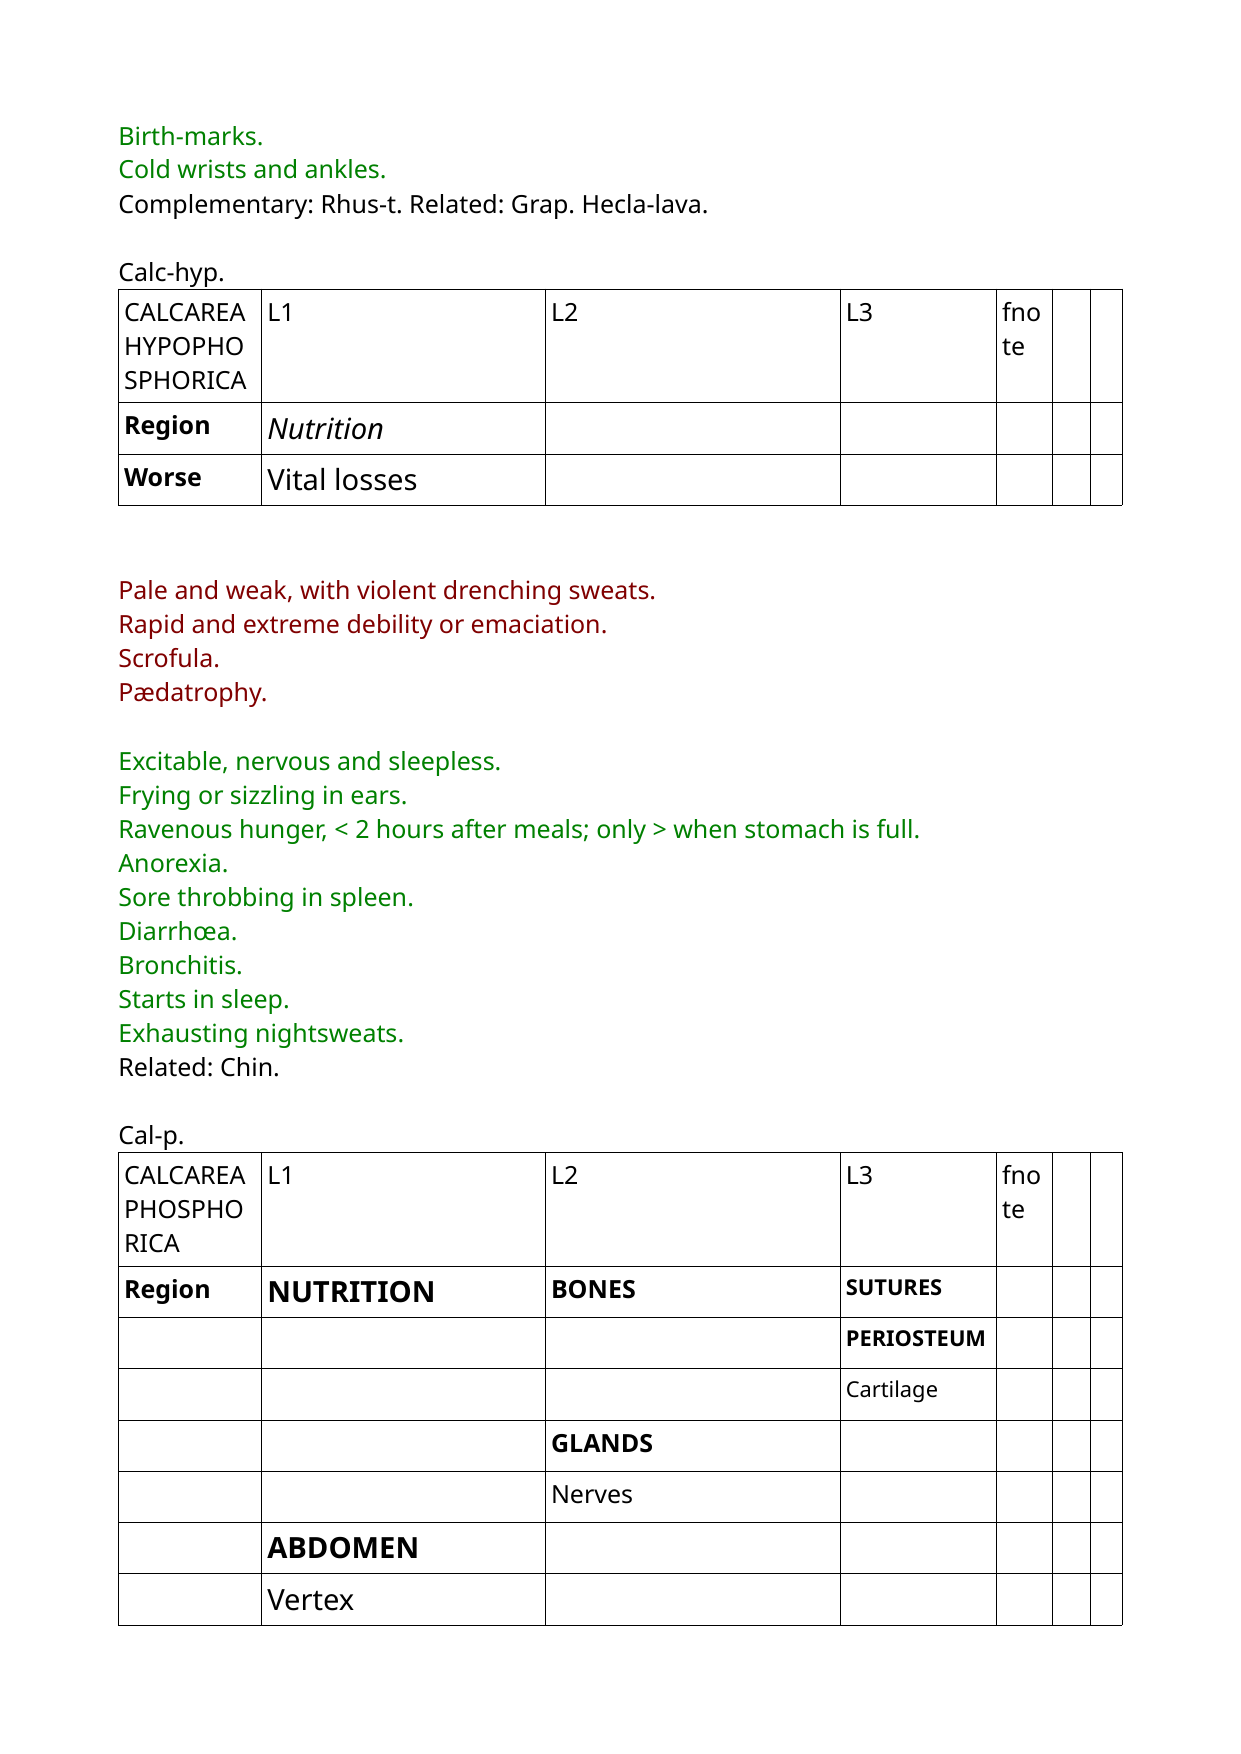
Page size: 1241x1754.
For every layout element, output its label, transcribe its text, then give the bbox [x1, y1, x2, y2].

table_header fnote [997, 1153, 1052, 1266]
table_cell [997, 1421, 1052, 1471]
table_cell [1053, 1523, 1090, 1573]
table_cell [546, 1318, 840, 1368]
table_cell Nutrition [262, 403, 545, 453]
text Birth-marks. [118, 118, 1122, 152]
table_cell ABDOMEN [262, 1523, 545, 1573]
table_cell [1091, 1267, 1122, 1317]
table_cell [119, 1318, 261, 1368]
table_cell NUTRITION [262, 1267, 545, 1317]
text Rapid and extreme debility or emaciation. [118, 607, 1122, 641]
text Frying or sizzling in ears. [118, 777, 1122, 811]
table_header L3 [841, 290, 996, 402]
text Exhausting nightsweats. [118, 1016, 1122, 1050]
table_cell [1053, 1421, 1090, 1471]
table_cell Region [119, 403, 261, 453]
table_header [1053, 1153, 1090, 1266]
text Starts in sleep. [118, 982, 1122, 1016]
table_cell [262, 1421, 545, 1471]
table_cell Nerves [546, 1472, 840, 1522]
table_cell [546, 403, 840, 453]
table_header fnote [997, 290, 1052, 402]
table_cell [262, 1369, 545, 1419]
table_cell [997, 1523, 1052, 1573]
table_cell [262, 1318, 545, 1368]
table_cell Cartilage [841, 1369, 996, 1419]
table_cell Region [119, 1267, 261, 1317]
text Related: Chin. [118, 1050, 1122, 1084]
table_header L3 [841, 1153, 996, 1266]
table_cell [119, 1472, 261, 1522]
text Excitable, nervous and sleepless. [118, 743, 1122, 777]
table_cell [841, 1472, 996, 1522]
text Anorexia. [118, 845, 1122, 879]
table_cell [546, 1574, 840, 1624]
table_cell [1091, 1523, 1122, 1573]
table_header L2 [546, 1153, 840, 1266]
text Complementary: Rhus-t. Related: Grap. Hecla-lava. [118, 186, 1122, 220]
table_cell Worse [119, 455, 261, 505]
table_header L1 [262, 290, 545, 402]
table_header CALCAREA PHOSPHORICA [119, 1153, 261, 1266]
table_header [1091, 1153, 1122, 1266]
table_cell [1091, 403, 1122, 453]
table_cell Vital losses [262, 455, 545, 505]
table_cell [119, 1369, 261, 1419]
text Bronchitis. [118, 948, 1122, 982]
table_cell [841, 403, 996, 453]
table_cell PERIOSTEUM [841, 1318, 996, 1368]
table_cell [841, 1574, 996, 1624]
table_cell [1091, 1472, 1122, 1522]
table_cell [1091, 1318, 1122, 1368]
table_cell [997, 1369, 1052, 1419]
table_cell [997, 1267, 1052, 1317]
table_cell SUTURES [841, 1267, 996, 1317]
table_header [1091, 290, 1122, 402]
text Ravenous hunger, < 2 hours after meals; only > when stomach is full. [118, 811, 1122, 845]
table_cell [841, 1421, 996, 1471]
table_header L2 [546, 290, 840, 402]
table_cell [997, 1574, 1052, 1624]
table_header CALCAREA HYPOPHOSPHORICA [119, 290, 261, 402]
text Sore throbbing in spleen. [118, 879, 1122, 913]
table_cell [1091, 1421, 1122, 1471]
table_cell [1053, 1472, 1090, 1522]
table_cell GLANDS [546, 1421, 840, 1471]
table_cell [119, 1574, 261, 1624]
table_cell [1053, 1574, 1090, 1624]
table_cell Vertex [262, 1574, 545, 1624]
table_cell BONES [546, 1267, 840, 1317]
table_cell [841, 1523, 996, 1573]
table_cell [997, 1472, 1052, 1522]
table_cell [1053, 1369, 1090, 1419]
table_cell [546, 455, 840, 505]
table_cell [546, 1523, 840, 1573]
table_cell [119, 1523, 261, 1573]
table_cell [1053, 1318, 1090, 1368]
table_cell [119, 1421, 261, 1471]
table_cell [1053, 1267, 1090, 1317]
table_cell [1091, 455, 1122, 505]
text Pale and weak, with violent drenching sweats. [118, 573, 1122, 607]
table_cell [997, 455, 1052, 505]
table_cell [997, 403, 1052, 453]
table_header L1 [262, 1153, 545, 1266]
text Scrofula. [118, 641, 1122, 675]
table_cell [1053, 455, 1090, 505]
table_cell [262, 1472, 545, 1522]
text Diarrhœa. [118, 913, 1122, 948]
text Pædatrophy. [118, 675, 1122, 709]
text Cold wrists and ankles. [118, 152, 1122, 186]
table_cell [1091, 1369, 1122, 1419]
text Cal-p. [118, 1118, 1122, 1152]
table_header [1053, 290, 1090, 402]
table_cell [546, 1369, 840, 1419]
table_cell [997, 1318, 1052, 1368]
text Calc-hyp. [118, 254, 1122, 288]
table_cell [1091, 1574, 1122, 1624]
table_cell [1053, 403, 1090, 453]
table_cell [841, 455, 996, 505]
